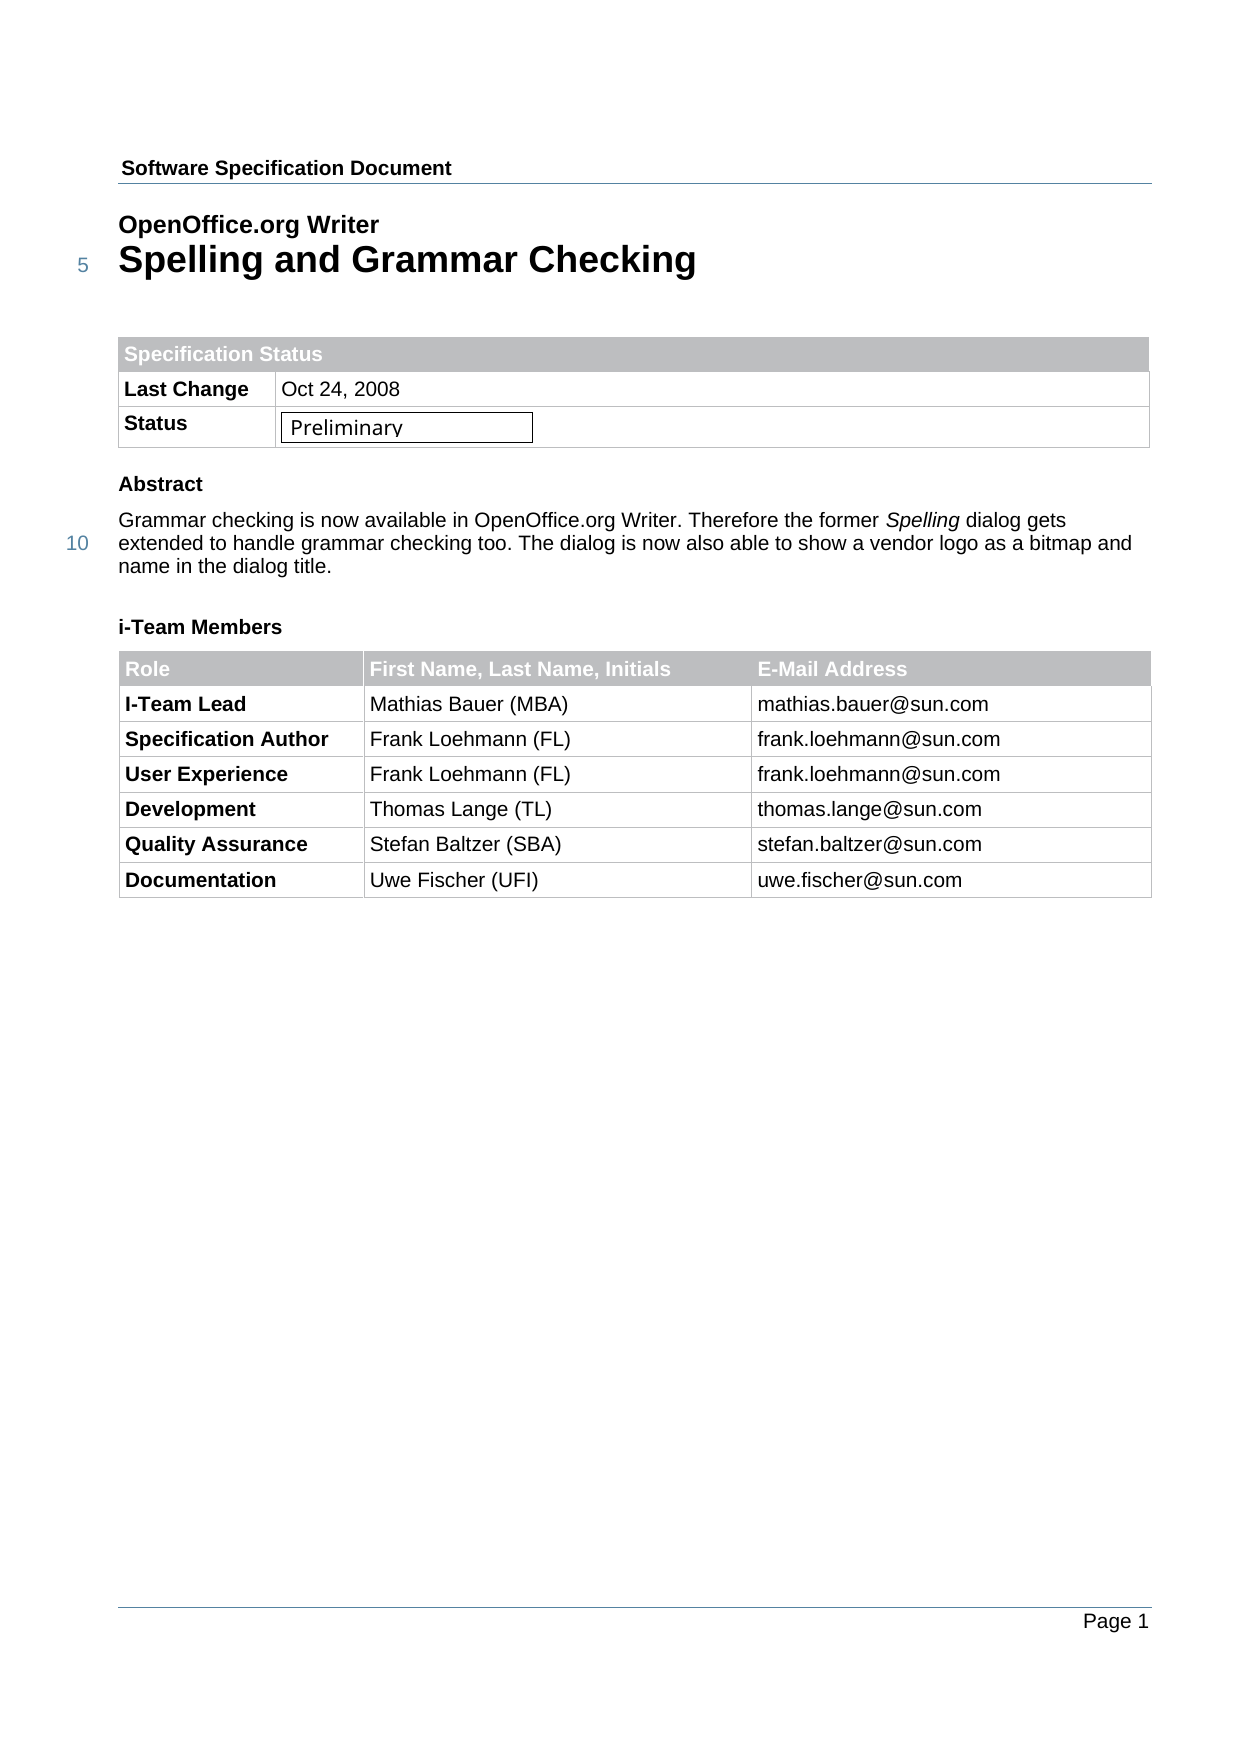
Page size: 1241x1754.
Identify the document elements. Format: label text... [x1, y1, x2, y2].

table_cell Thomas Lange (TL) [365, 793, 751, 827]
table_header E-Mail Address [751, 651, 1151, 686]
table_cell Frank Loehmann (FL) [365, 722, 751, 756]
table_header Specification Status [118, 337, 1149, 371]
table_cell frank.loehmann@sun.com [752, 722, 1151, 756]
table_cell Last Change [119, 372, 275, 406]
table_cell Documentation [120, 863, 363, 897]
table_cell thomas.lange@sun.com [752, 793, 1151, 827]
table_cell Specification Author [120, 722, 363, 756]
table_header First Name, Last Name, Initials [364, 651, 751, 686]
table_cell frank.loehmann@sun.com [752, 757, 1151, 792]
table_cell Frank Loehmann (FL) [365, 757, 751, 792]
subtitle i-Team Members [118, 615, 1152, 639]
table_cell mathias.bauer@sun.com [752, 686, 1151, 721]
table_cell I-Team Lead [120, 686, 363, 721]
text OpenOffice.org Writer [118, 211, 1152, 239]
text Grammar checking is now available in OpenOffice.org Writer. Therefore the former Spelling dialog gets extended to handle grammar checking too. The dialog is now also able to show a vendor logo as a bitmap and name in the dialog title. [118, 508, 1152, 578]
table_cell stefan.baltzer@sun.com [752, 828, 1151, 862]
table_cell Development [120, 793, 363, 827]
table_header Role [119, 651, 363, 686]
table_cell Mathias Bauer (MBA) [365, 686, 751, 721]
text Spelling and Grammar Checking [118, 239, 1152, 281]
table_cell Stefan Baltzer (SBA) [365, 828, 751, 862]
table_cell Status [119, 407, 275, 447]
table_cell User Experience [120, 757, 363, 792]
table_cell Oct 24, 2008 [276, 372, 1149, 406]
table_cell Uwe Fischer (UFI) [365, 863, 751, 897]
table_cell PRELIMINARY status is the initial conception of a specification. STANDARD A specification with status Standard is considered to be stable and has the approval of the i-Team. OBSOLETE An Obsolete specification is a specification that has been identified unnecessary. For example due to; technology changes or changes in other standards or specifications. [276, 407, 1149, 447]
table_cell Quality Assurance [120, 828, 363, 862]
text Software Specification Document [118, 154, 1152, 183]
subtitle Abstract [118, 472, 1152, 496]
table_cell uwe.fischer@sun.com [752, 863, 1151, 897]
